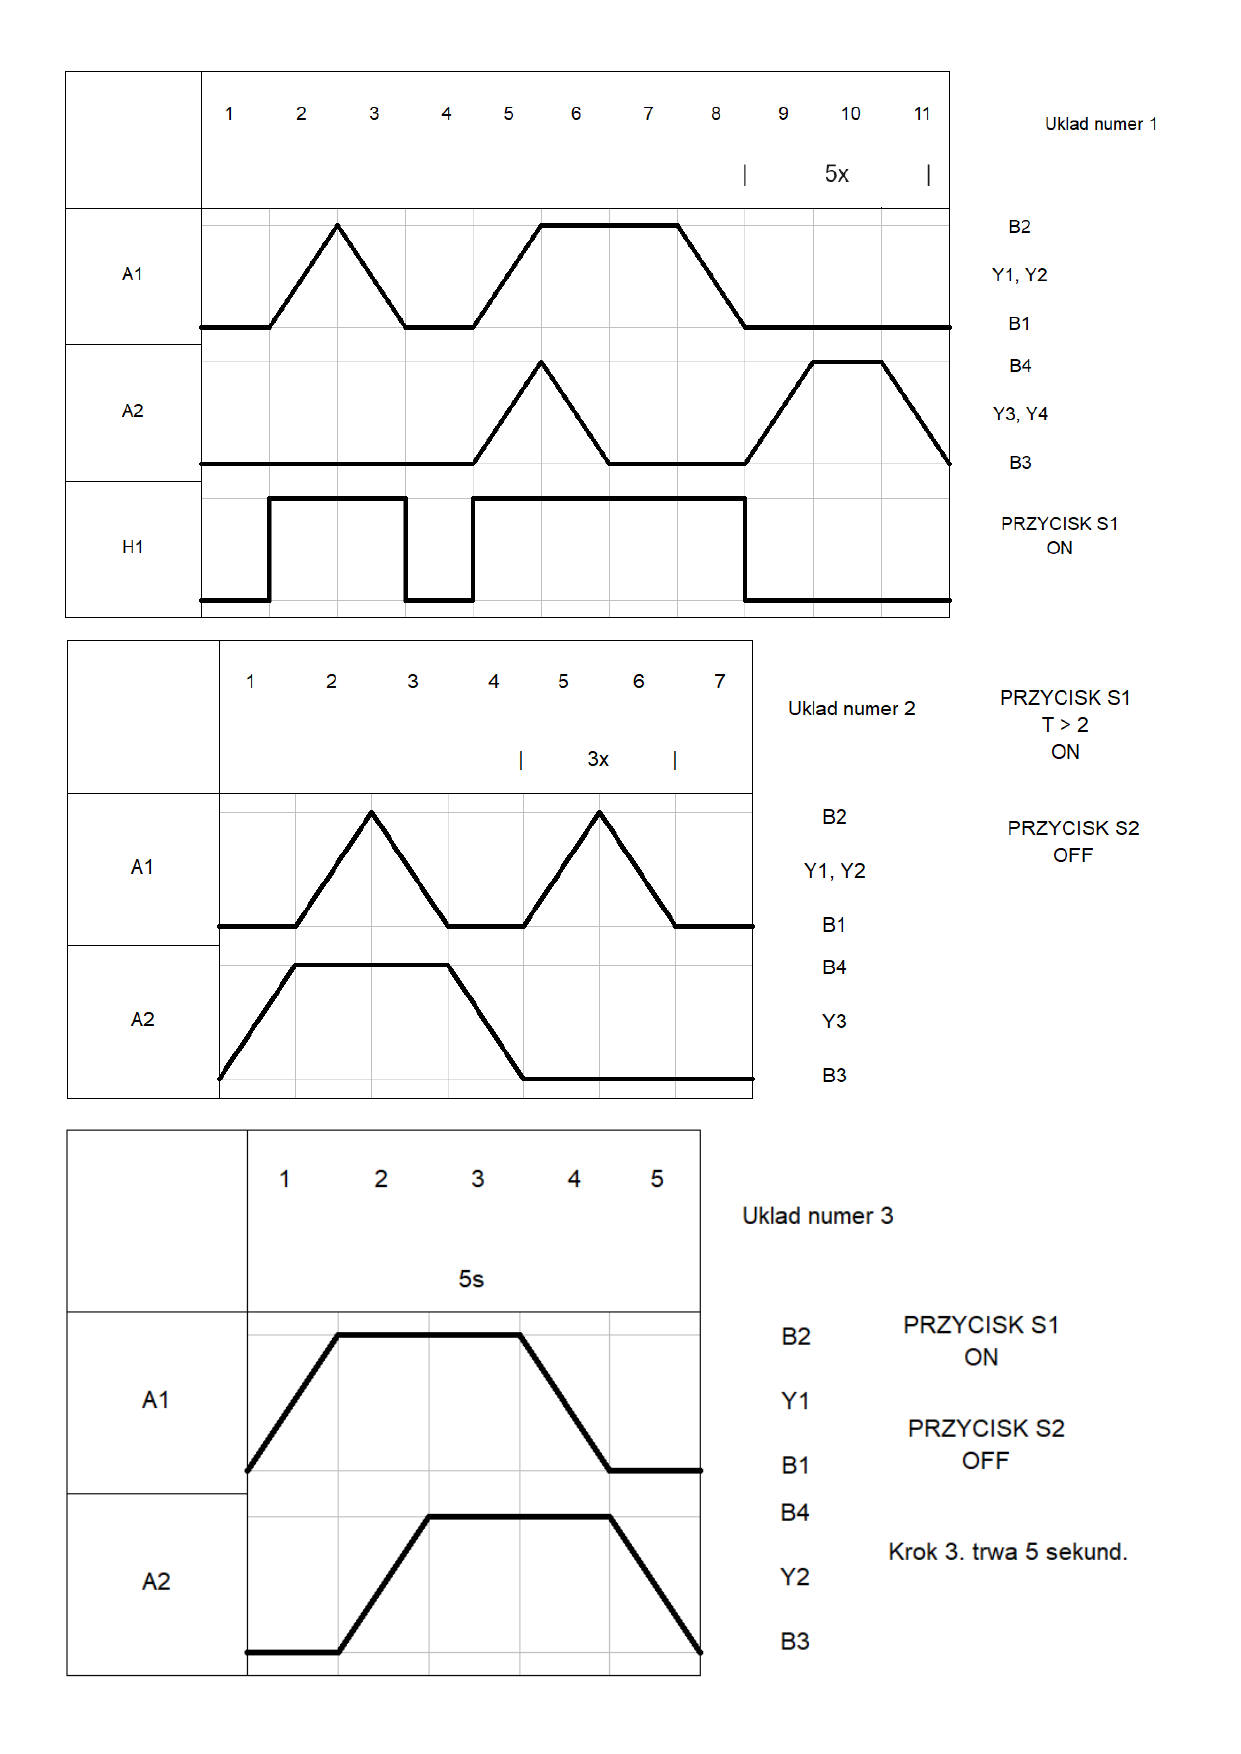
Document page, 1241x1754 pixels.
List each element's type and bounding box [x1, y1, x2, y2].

picture [55, 63, 1180, 1108]
picture [55, 1117, 1178, 1690]
